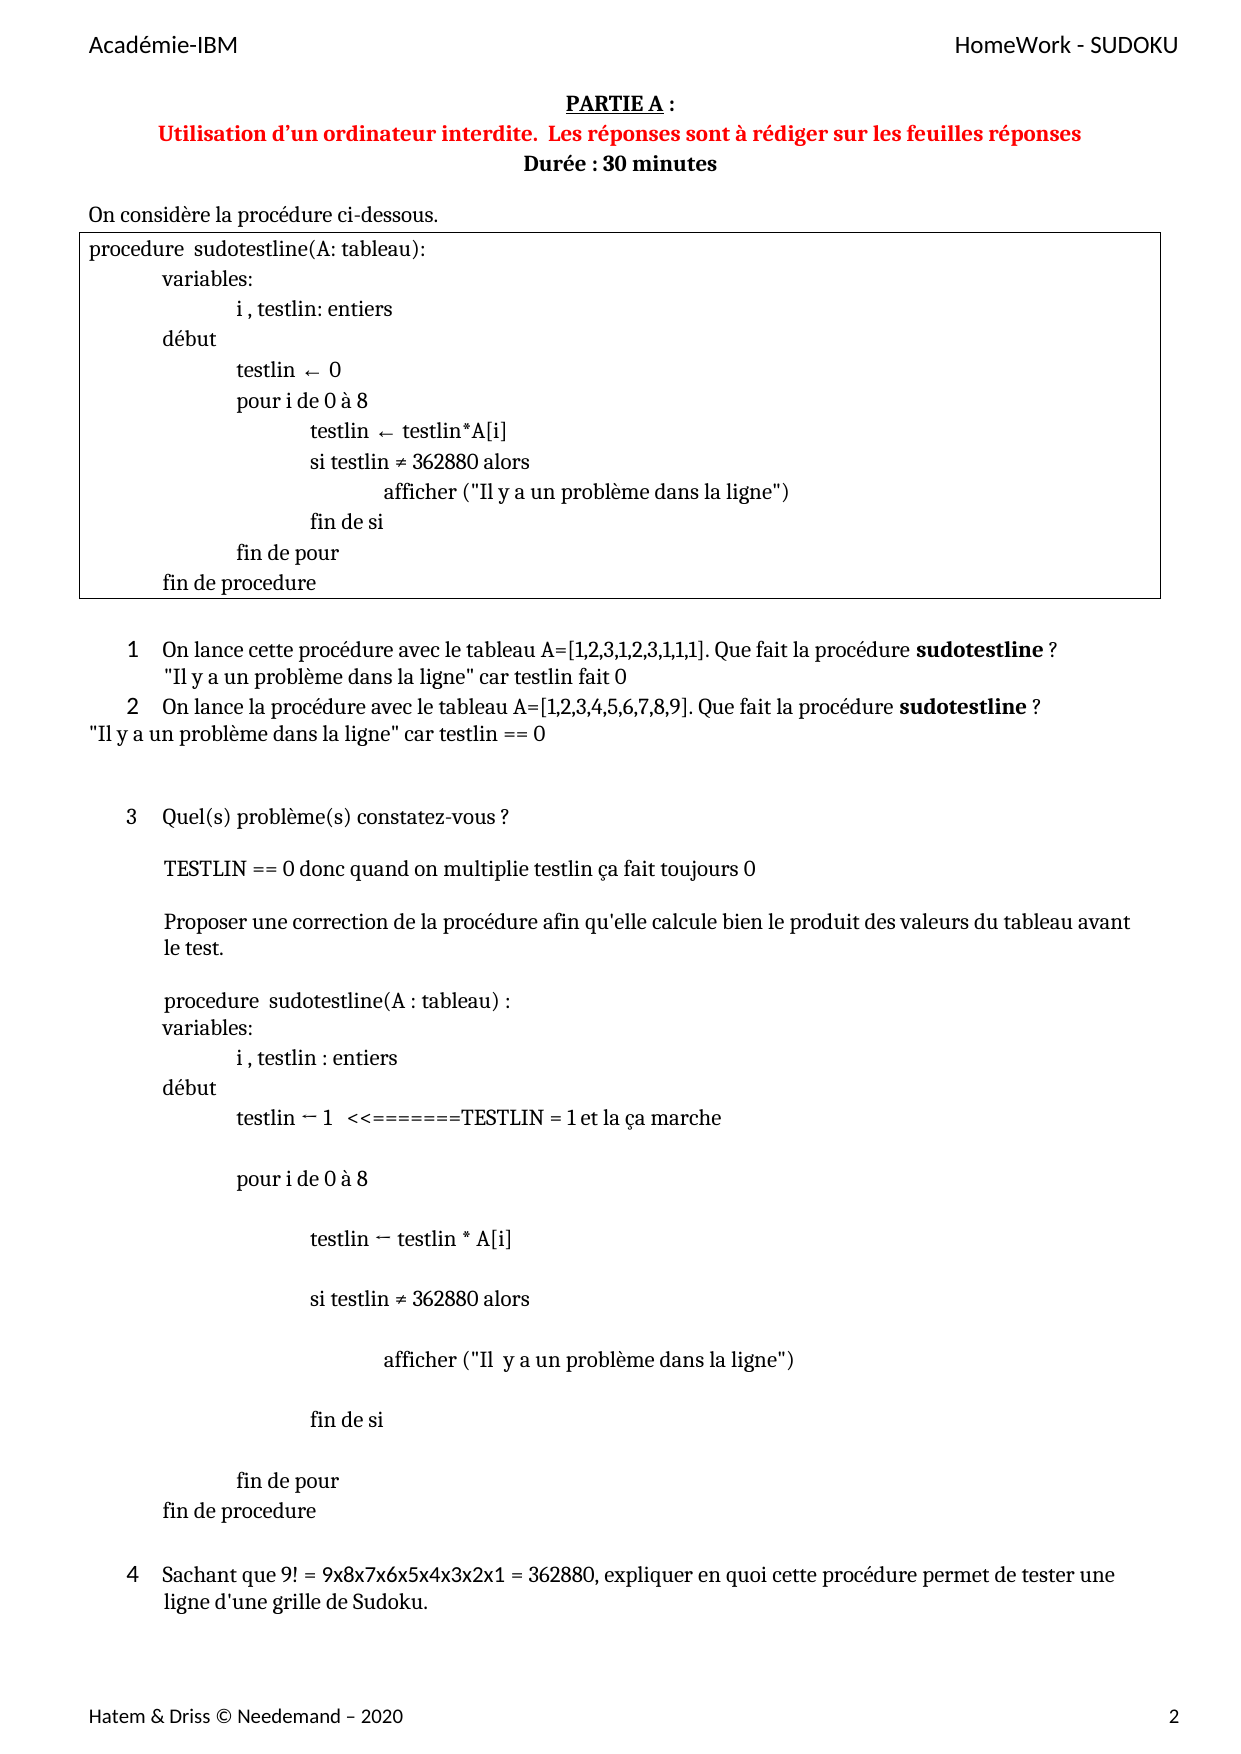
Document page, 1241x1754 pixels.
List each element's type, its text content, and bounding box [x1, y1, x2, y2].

text testlin ← testlin*A[i] [80, 414, 1160, 445]
list On lance la procédure avec le tableau A=[1,2,3,4,5,6,7,8,9]. Que fait la procédure sudotestline ? [126, 690, 1152, 721]
text testlin ← 0 [80, 353, 1160, 383]
text fin de procedure [126, 1498, 1152, 1554]
text "Il y a un problème dans la ligne" car testlin == 0 [89, 721, 1152, 747]
text si testlin ≠ 362880 alors [126, 1286, 1152, 1312]
text i , testlin: entiers [80, 293, 1160, 322]
text i , testlin : entiers [126, 1044, 1152, 1071]
text fin de pour [80, 536, 1160, 566]
text afficher ("Il y a un problème dans la ligne") [80, 476, 1160, 505]
text pour i de 0 à 8 [80, 384, 1160, 414]
text variables: [80, 262, 1160, 292]
text afficher ("Il y a un problème dans la ligne") [126, 1347, 1152, 1373]
list On lance cette procédure avec le tableau A=[1,2,3,1,2,3,1,1,1]. Que fait la procédure sudotestline ? "Il y a un problème dans la ligne" car testlin fait 0 [126, 633, 1152, 690]
list Proposer une correction de la procédure afin qu'elle calcule bien le produit des valeurs du tableau avant le test. procedure sudotestline(A : tableau) : [164, 909, 1152, 1014]
text fin de pour [126, 1467, 1152, 1494]
text testlin ← testlin * A[i] [126, 1226, 1152, 1252]
text procedure sudotestline(A: tableau): [80, 233, 1160, 262]
text si testlin ≠ 362880 alors [80, 446, 1160, 475]
text début [80, 323, 1160, 352]
text PARTIE A : Utilisation d’un ordinateur interdite. Les réponses sont à rédiger sur les feuilles réponses Durée : 30 minutes [89, 91, 1152, 177]
list Sachant que 9! = 9x8x7x6x5x4x3x2x1 = 362880, expliquer en quoi cette procédure permet de tester une ligne d'une grille de Sudoku. [126, 1558, 1152, 1641]
text pour i de 0 à 8 [126, 1165, 1152, 1192]
text testlin ← 1 <<=======TESTLIN = 1 et la ça marche [126, 1105, 1152, 1131]
text début [126, 1075, 1152, 1101]
text variables: [126, 1014, 1152, 1041]
text fin de procedure [80, 566, 1160, 598]
list TESTLIN == 0 donc quand on multiplie testlin ça fait toujours 0 [164, 856, 1152, 882]
list Quel(s) problème(s) constatez-vous ? [126, 803, 1152, 856]
text fin de si [126, 1407, 1152, 1433]
text fin de si [80, 506, 1160, 536]
text On considère la procédure ci-dessous. [89, 202, 1152, 228]
